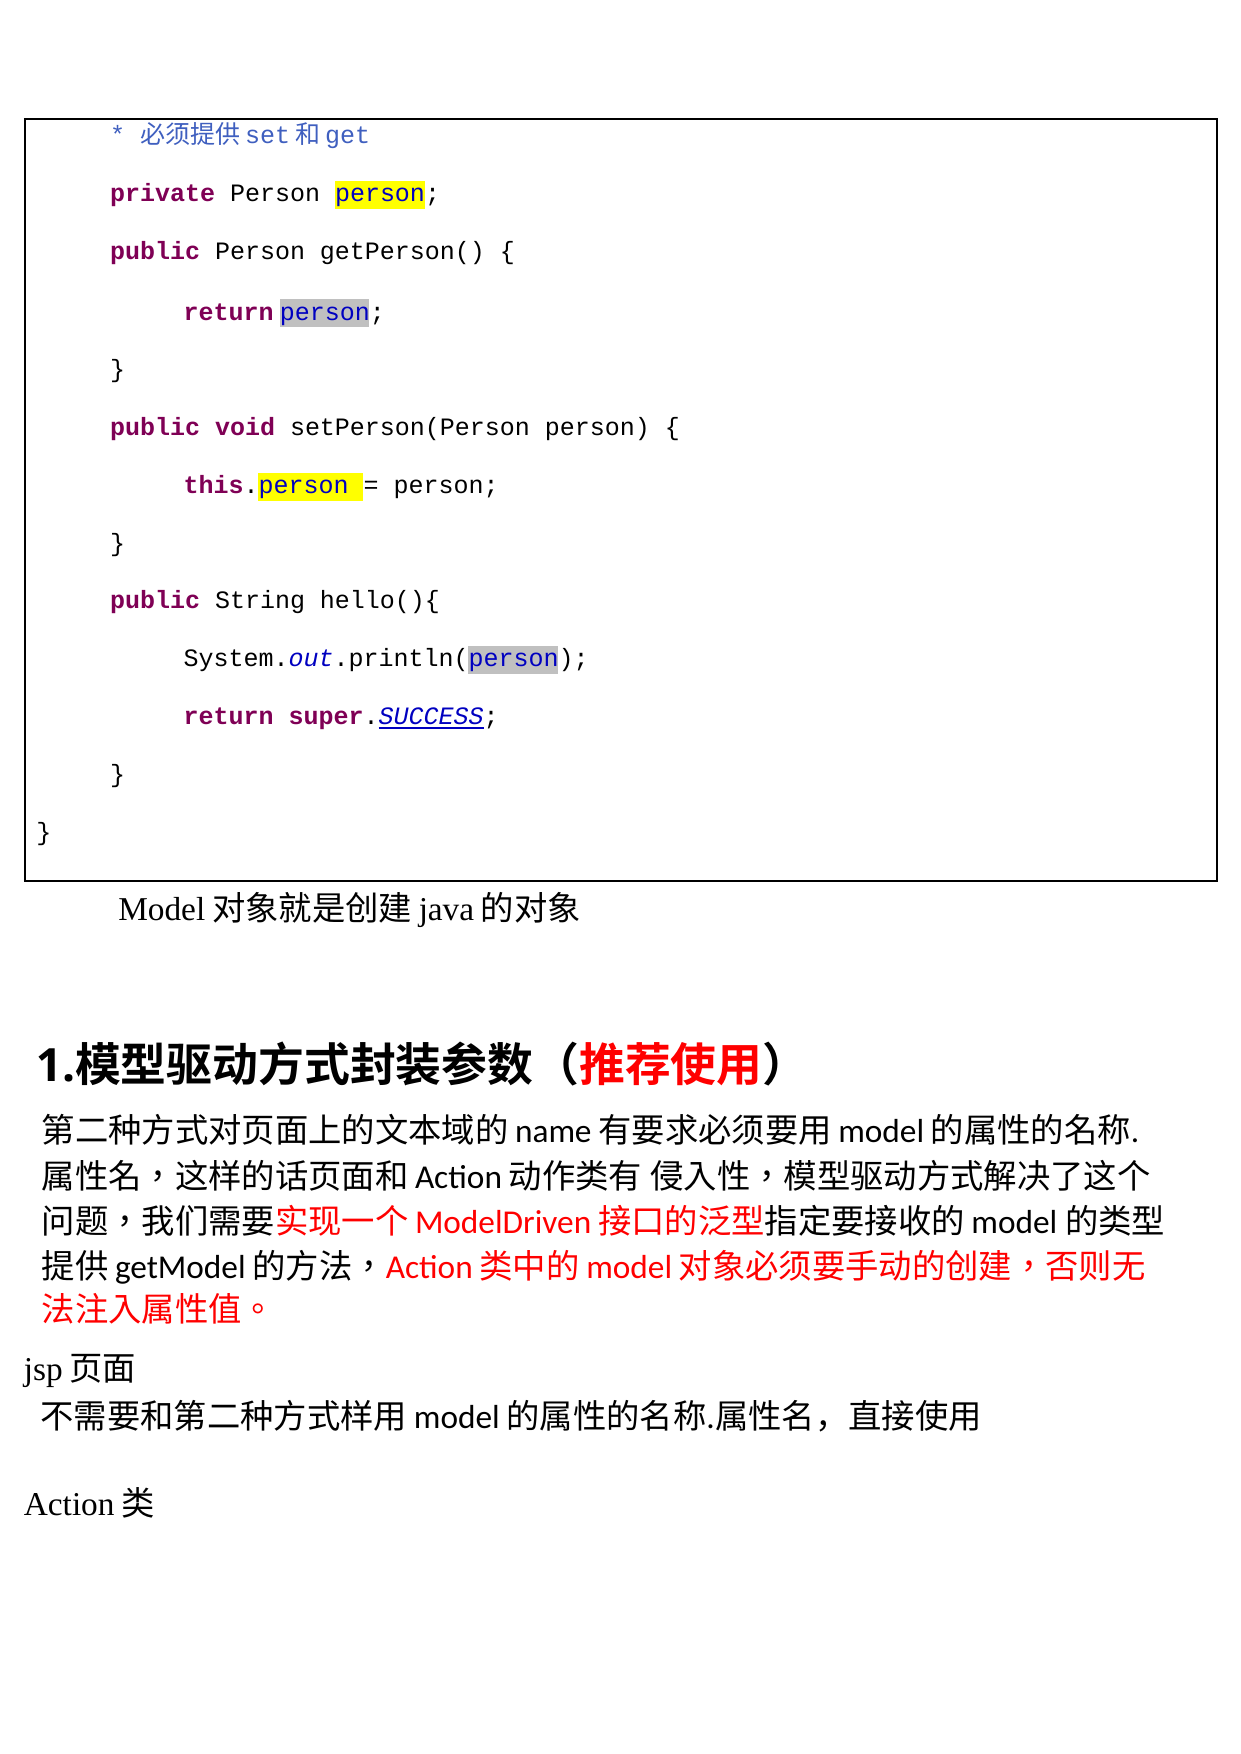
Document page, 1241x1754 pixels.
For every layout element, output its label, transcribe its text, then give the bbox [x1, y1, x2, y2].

text jsp页面 [24, 1342, 1240, 1390]
text Action类 [24, 1477, 1240, 1525]
subtitle 1.模型驱动方式封装参数（推荐使用） [24, 1028, 1169, 1094]
text 不需要和第二种方式样用model的属性的名称.属性名，直接使用 [24, 1390, 1240, 1438]
text 第二种方式对页面上的文本域的name有要求必须要用model的属性的名称.属性名，这样的话页面和Action动作类有 侵入性，模型驱动方式解决了这个问题，我们需要实现一个ModelDriven接口的泛型指定要接收的model 的类型提供getModel的方法，Action类中的model对象必须要手动的创建，否则无法注入属性值。 [41, 1107, 1169, 1329]
text Model对象就是创建java的对象 [118, 882, 1169, 930]
table_header * 必须提供set和get private Person person; public Person getPerson() { return person; } public void setPerson(Person person) { this.person = person; } public String hello(){ System.out.println(person); return super.SUCCESS; } } [26, 120, 1216, 880]
